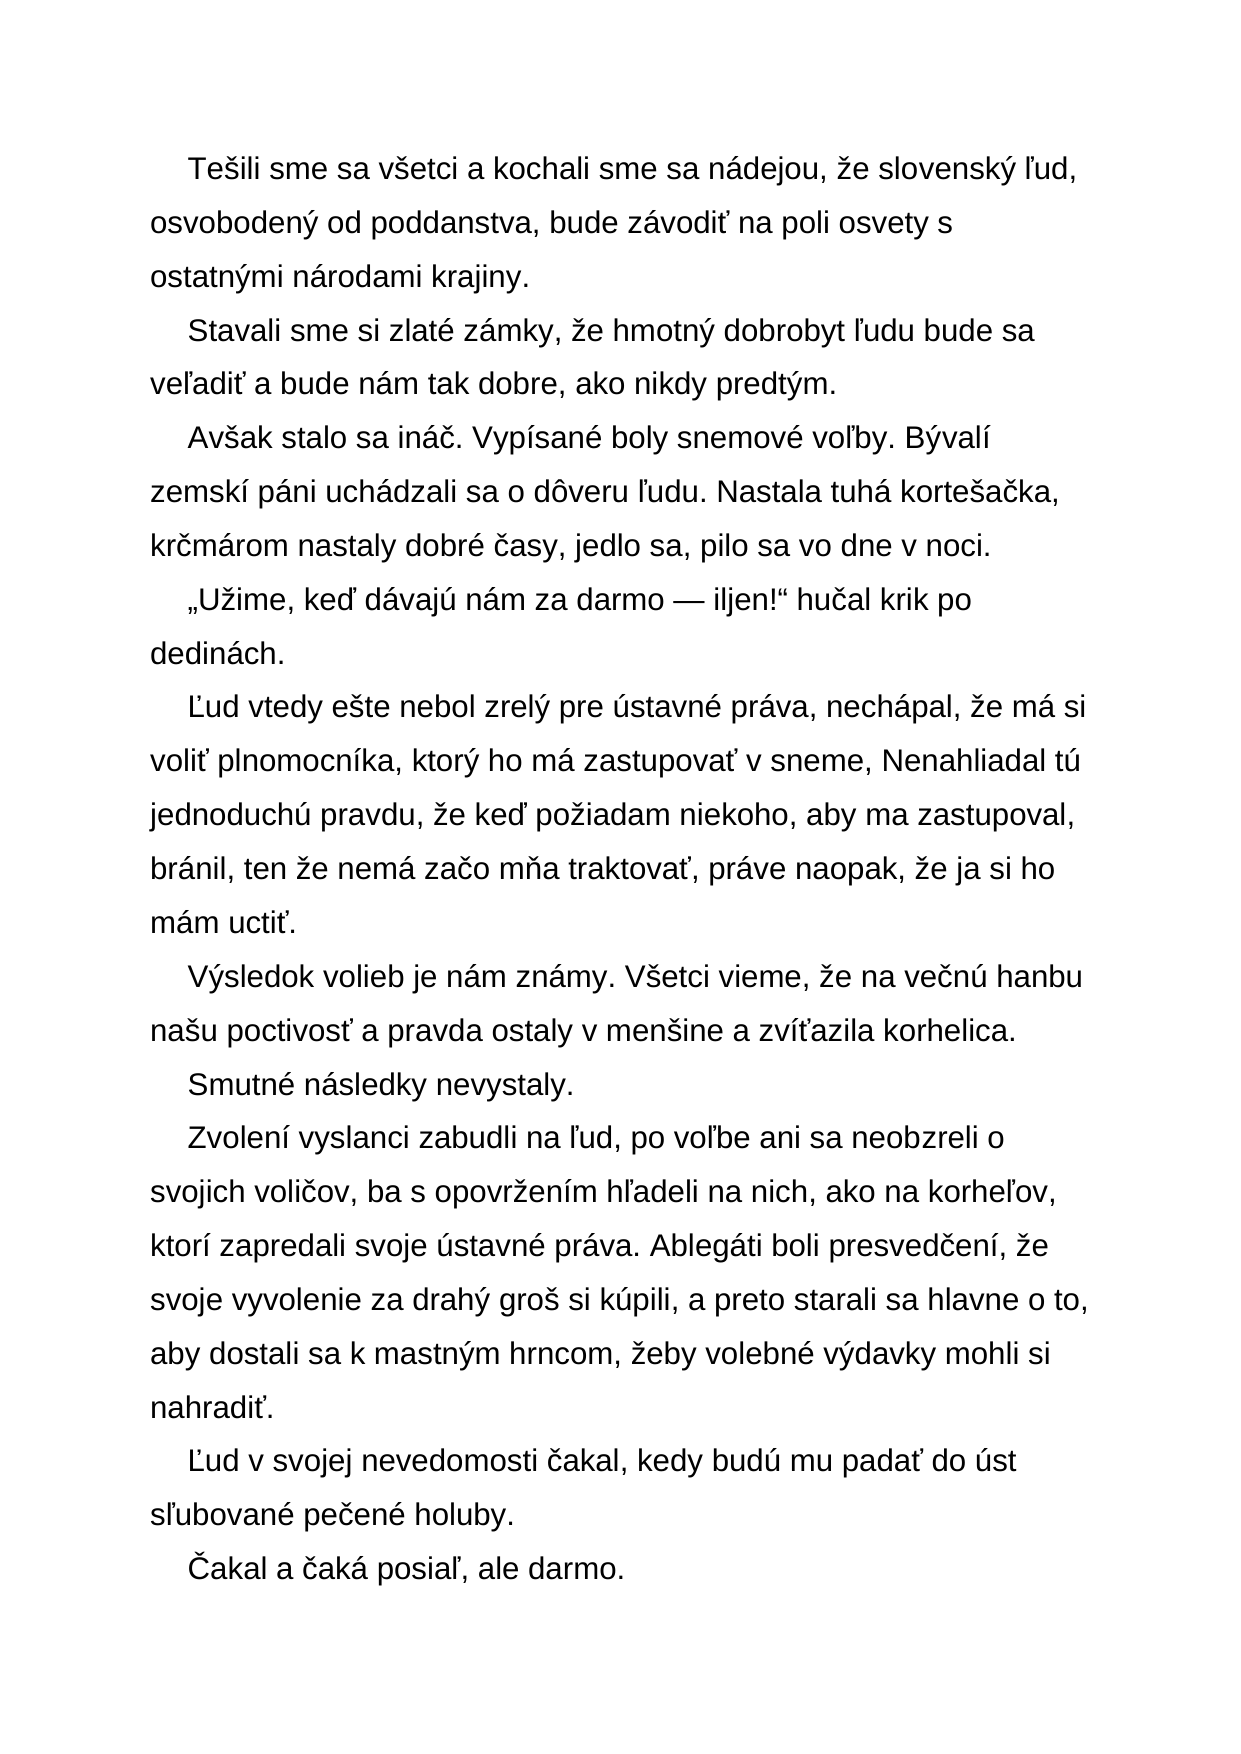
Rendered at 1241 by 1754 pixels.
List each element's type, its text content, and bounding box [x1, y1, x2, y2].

text „Užime, keď dávajú nám za darmo — iljen!“ hučal krik po dedinách. [150, 581, 1091, 671]
text Tešili sme sa všetci a kochali sme sa nádejou, že slo­venský ľud, osvobodený od poddanstva, bude závodiť na poli osvety s ostatnými národami krajiny. [150, 150, 1091, 294]
text Čakal a čaká posiaľ, ale darmo. [150, 1550, 1091, 1586]
text Avšak stalo sa ináč. Vypísané boly snemové voľby. Bý­valí zemskí páni uchádzali sa o dôveru ľudu. Nastala tuhá kortešačka, krčmárom nastaly dobré časy, jedlo sa, pilo sa vo dne v noci. [150, 419, 1091, 563]
text Zvolení vyslanci zabudli na ľud, po voľbe ani sa neob­zreli o svojich voličov, ba s opovržením hľadeli na nich, ako na korheľov, ktorí zapredali svoje ústavné práva. Ablegáti boli presvedčení, že svoje vyvolenie za drahý groš si kúpili, a preto starali sa hlavne o to, aby dostali sa k mastným hrncom, žeby volebné výdavky mohli si nahradiť. [150, 1119, 1091, 1424]
text Smutné následky nevystaly. [150, 1066, 1091, 1101]
text Výsledok volieb je nám známy. Všetci vieme, že na večnú hanbu našu poctivosť a pravda ostaly v menšine a zvíťazila korhelica. [150, 958, 1091, 1048]
text Ľud v svojej nevedomosti čakal, kedy budú mu padať do úst sľubované pečené holuby. [150, 1442, 1091, 1532]
text Stavali sme si zlaté zámky, že hmotný dobrobyt ľudu bude sa veľadiť a bude nám tak dobre, ako nikdy predtým. [150, 312, 1091, 401]
text Ľud vtedy ešte nebol zrelý pre ústavné práva, nechápal, že má si voliť plnomocníka, ktorý ho má zastupovať v sneme, Nenahliadal tú jednoduchú pravdu, že keď požiadam niekoho, aby ma zastupoval, bránil, ten že nemá začo mňa traktovať, práve naopak, že ja si ho mám uctiť. [150, 688, 1091, 940]
